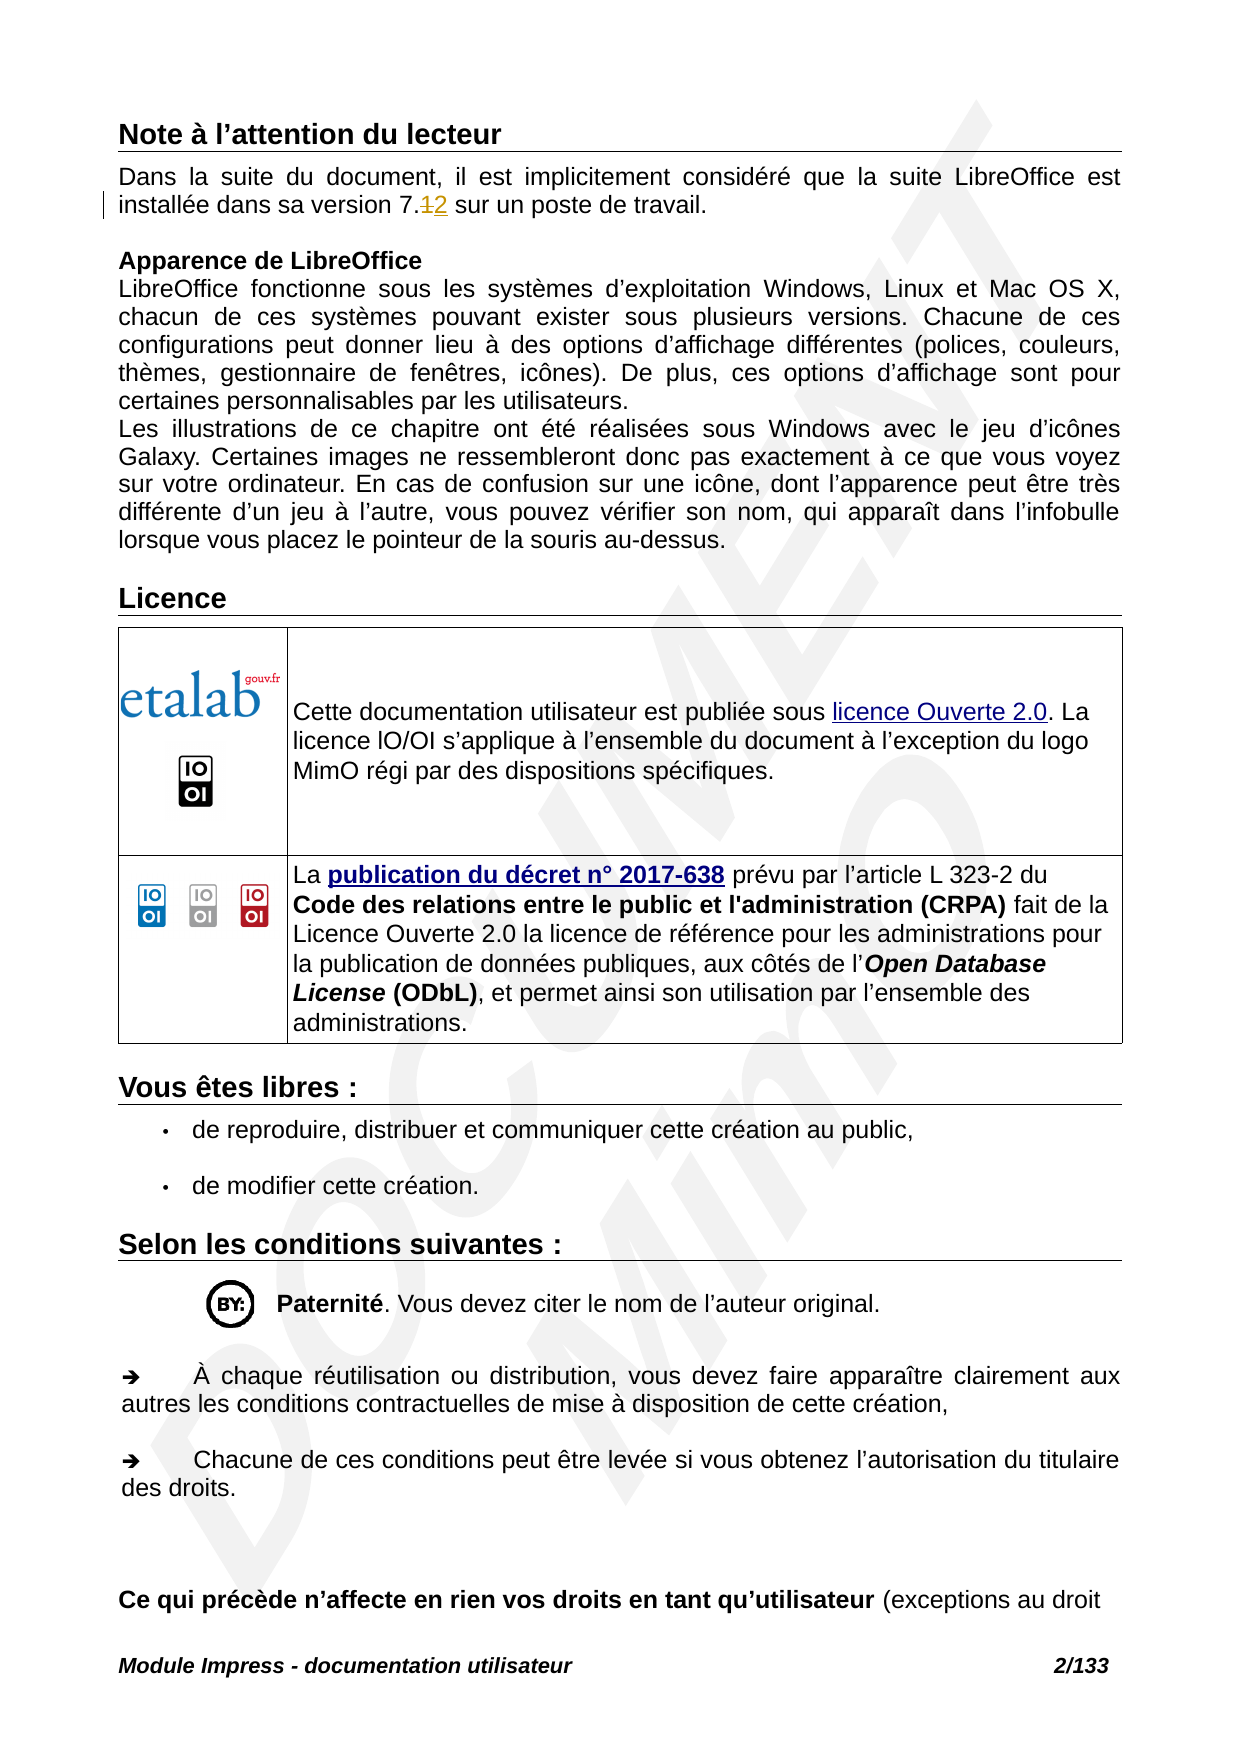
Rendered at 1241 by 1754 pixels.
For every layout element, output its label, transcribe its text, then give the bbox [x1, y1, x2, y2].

text Selon les conditions suivantes : [118, 1228, 1122, 1260]
text Vous êtes libres : [118, 1071, 1122, 1104]
picture [206, 1279, 255, 1328]
list À chaque réutilisation ou distribution, vous devez faire apparaître clairement aux autres les conditions contractuelles de mise à disposition de cette création, [121, 1362, 1122, 1418]
table_header Paternité. Vous devez citer le nom de l’auteur original. [270, 1273, 1120, 1334]
table_cell [119, 856, 287, 1043]
text Ce qui précède n’affecte en rien vos droits en tant qu’utilisateur (exceptions au droit [118, 1586, 1122, 1613]
text Apparence de LibreOffice [118, 247, 1122, 275]
picture [120, 642, 280, 821]
text Licence [118, 582, 1122, 615]
table_header [119, 628, 287, 854]
list de reproduire, distribuer et communiquer cette création au public, [162, 1116, 1122, 1144]
list de modifier cette création. [162, 1172, 1122, 1200]
text Note à l’attention du lecteur [118, 118, 1122, 151]
text Les illustrations de ce chapitre ont été réalisées sous Windows avec le jeu d’icônes Galaxy. Certaines images ne ressembleront donc pas exactement à ce que vous voyez sur votre ordinateur. En cas de confusion sur une icône, dont l’apparence peut être très différente d’un jeu à l’autre, vous pouvez vérifier son nom, qui apparaît dans l’infobulle lorsque vous placez le pointeur de la souris au-dessus. [118, 414, 1122, 554]
table_header [200, 1273, 270, 1334]
text Dans la suite du document, il est implicitement considéré que la suite LibreOffice est installée dans sa version 7.2 sur un poste de travail. [118, 163, 1122, 219]
table_header Cette documentation utilisateur est publiée sous licence Ouverte 2.0. La licence lO/OI s’applique à l’ensemble du document à l’exception du logo MimO régi par des dispositions spécifiques. [288, 628, 1122, 854]
list Chacune de ces conditions peut être levée si vous obtenez l’autorisation du titulaire des droits. [121, 1446, 1122, 1502]
table_cell La publication du décret n° 2017-638 prévu par l’article L 323-2 du Code des relations entre le public et l'administration (CRPA) fait de la Licence Ouverte 2.0 la licence de référence pour les administrations pour la publication de données publiques, aux côtés de l’Open Database License (ODbL), et permet ainsi son utilisation par l’ensemble des administrations. [288, 856, 1122, 1043]
picture [126, 873, 280, 939]
text LibreOffice fonctionne sous les systèmes d’exploitation Windows, Linux et Mac OS X, chacun de ces systèmes pouvant exister sous plusieurs versions. Chacune de ces configurations peut donner lieu à des options d’affichage différentes (polices, couleurs, thèmes, gestionnaire de fenêtres, icônes). De plus, ces options d’affichage sont pour certaines personnalisables par les utilisateurs. [118, 275, 1122, 414]
